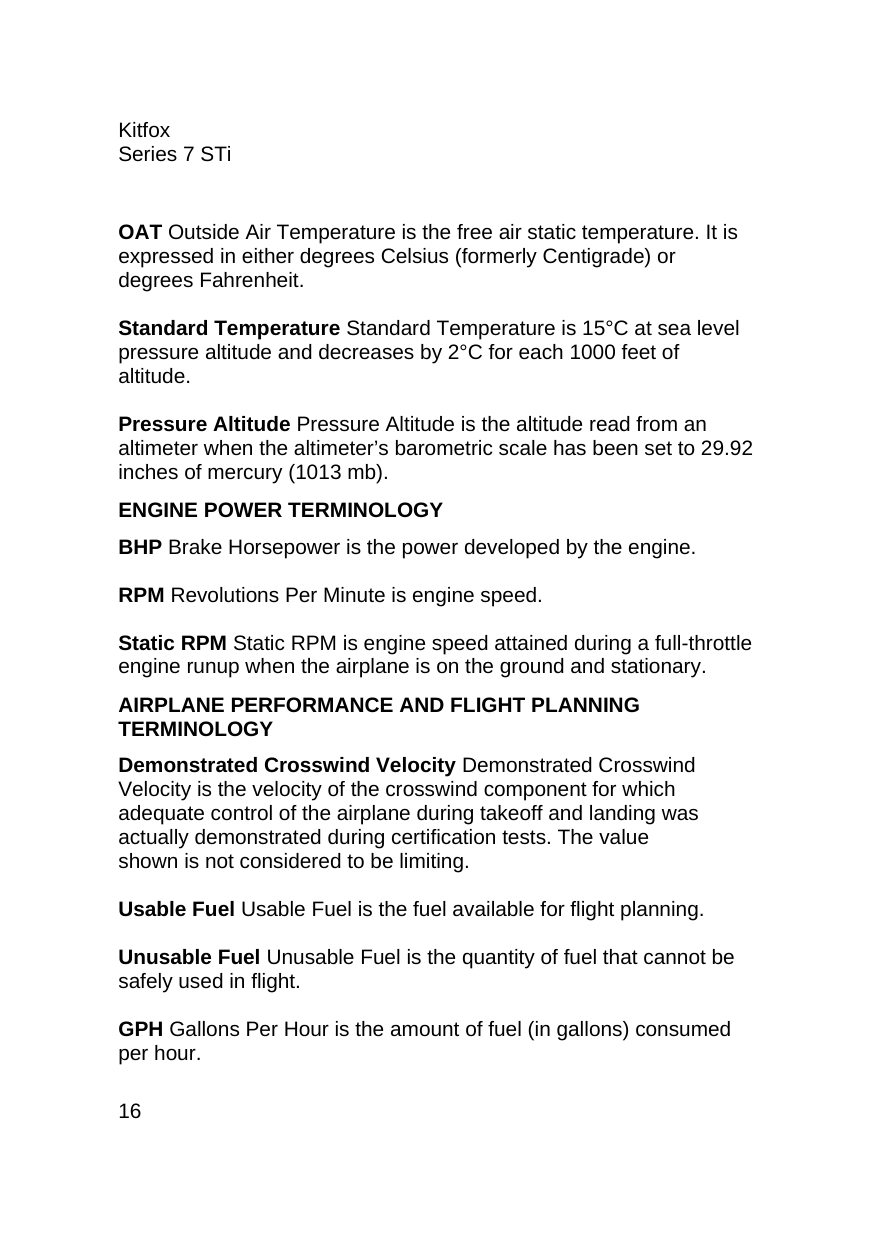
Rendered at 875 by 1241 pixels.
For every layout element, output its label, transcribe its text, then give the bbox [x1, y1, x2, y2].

text shown is not considered to be limiting. [118, 849, 756, 873]
text Usable Fuel Usable Fuel is the fuel available for flight planning. [118, 897, 756, 921]
text GPH Gallons Per Hour is the amount of fuel (in gallons) consumed per hour. [118, 1017, 756, 1065]
text OAT Outside Air Temperature is the free air static temperature. It is expressed in either degrees Celsius (formerly Centigrade) or degrees Fahrenheit. [118, 220, 756, 292]
text Unusable Fuel Unusable Fuel is the quantity of fuel that cannot be safely used in flight. [118, 945, 756, 993]
subtitle ENGINE POWER TERMINOLOGY [118, 498, 756, 522]
text Standard Temperature Standard Temperature is 15°C at sea level pressure altitude and decreases by 2°C for each 1000 feet of altitude. [118, 316, 756, 388]
text Pressure Altitude Pressure Altitude is the altitude read from an altimeter when the altimeter’s barometric scale has been set to 29.92 inches of mercury (1013 mb). [118, 412, 756, 483]
text Demonstrated Crosswind Velocity Demonstrated Crosswind Velocity is the velocity of the crosswind component for which adequate control of the airplane during takeoff and landing was actually demonstrated during certification tests. The value [118, 753, 756, 849]
subtitle AIRPLANE PERFORMANCE AND FLIGHT PLANNING TERMINOLOGY [118, 693, 756, 741]
text BHP Brake Horsepower is the power developed by the engine. [118, 534, 756, 558]
text Static RPM Static RPM is engine speed attained during a full-throttle engine runup when the airplane is on the ground and stationary. [118, 630, 756, 678]
text RPM Revolutions Per Minute is engine speed. [118, 582, 756, 606]
